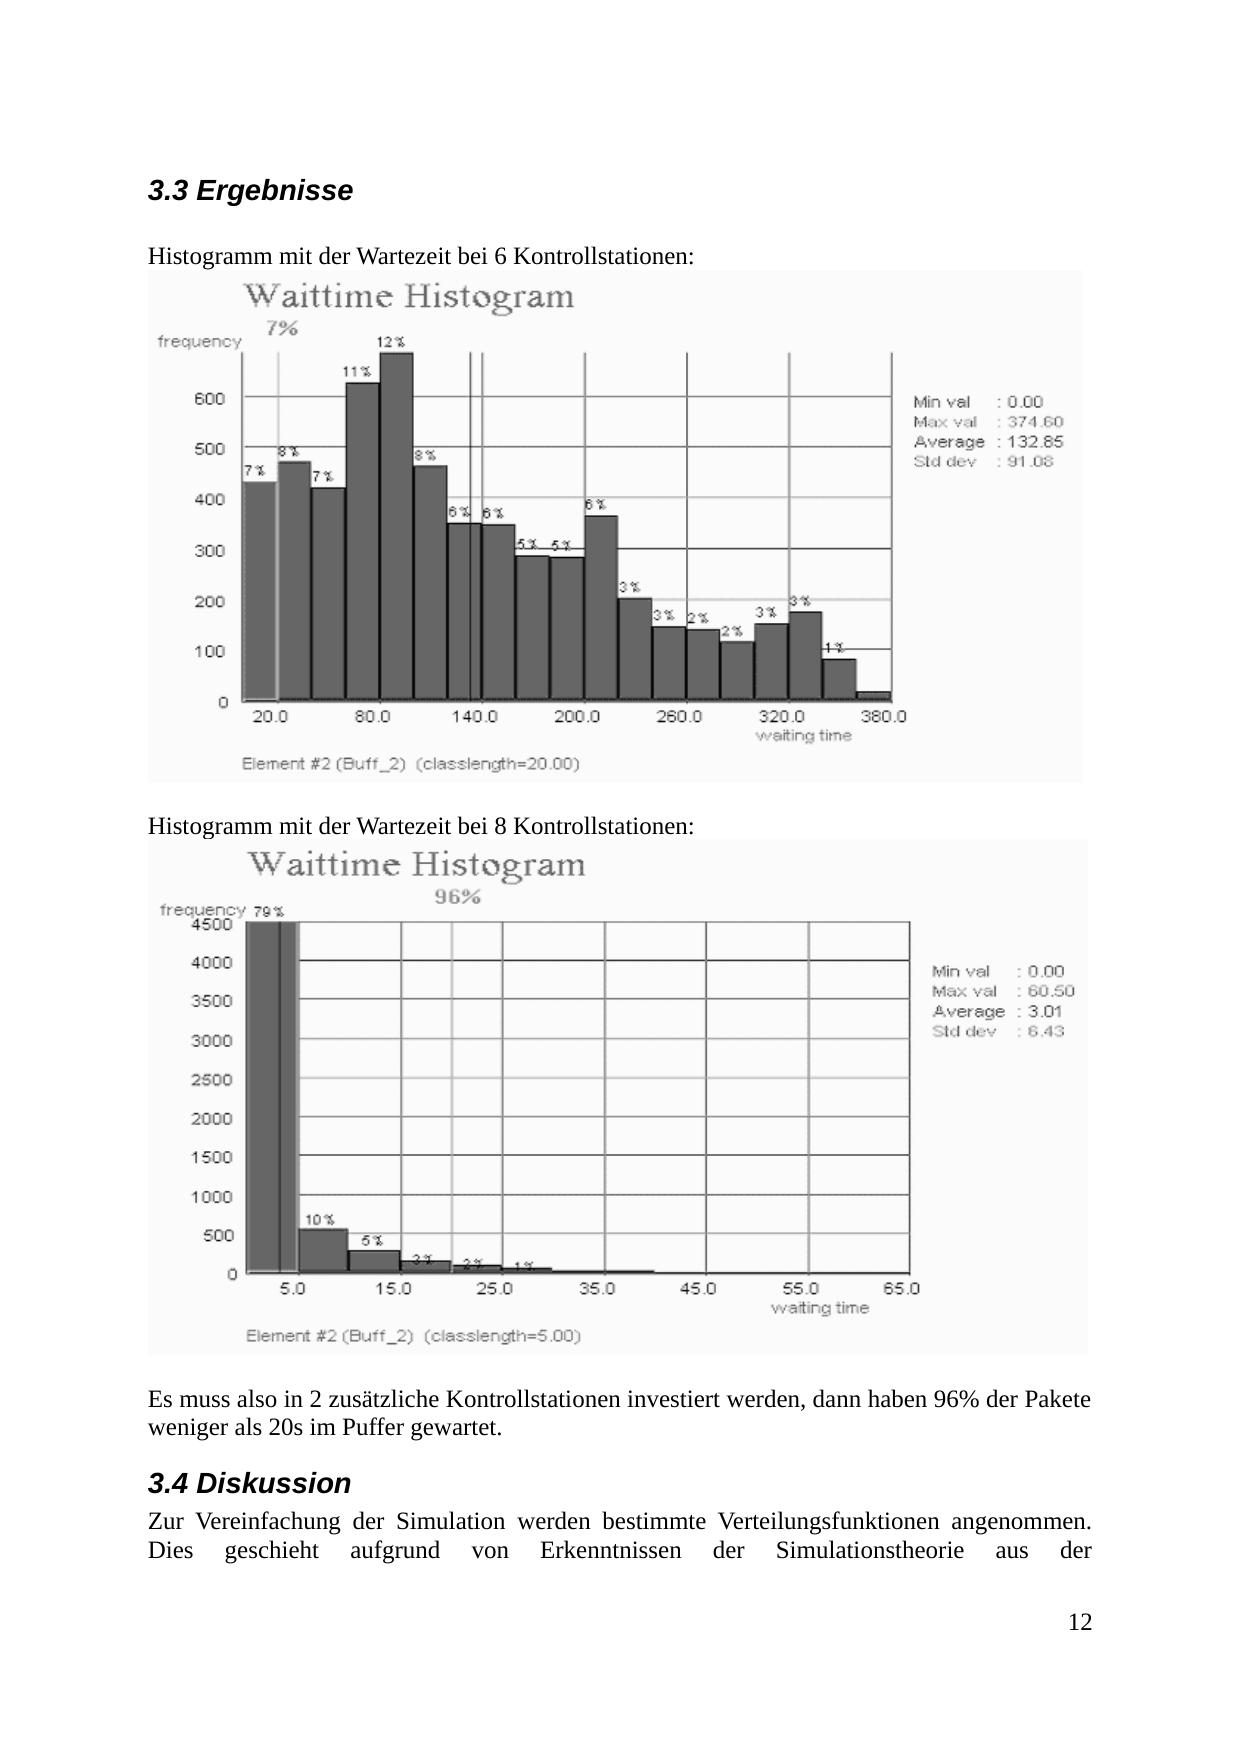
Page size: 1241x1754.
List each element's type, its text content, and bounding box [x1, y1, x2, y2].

picture [147, 270, 1083, 783]
picture [147, 839, 1089, 1355]
subtitle 3.4 Diskussion [148, 1466, 1093, 1500]
text Histogramm mit der Wartezeit bei 6 Kontrollstationen: [148, 241, 1093, 270]
text Es muss also in 2 zusätzliche Kontrollstationen investiert werden, dann haben 96% der Pakete weniger als 20s im Puffer gewartet. [148, 1384, 1093, 1441]
text Histogramm mit der Wartezeit bei 8 Kontrollstationen: [148, 811, 1093, 840]
subtitle 3.3 Ergebnisse [148, 173, 1093, 206]
text Zur Vereinfachung der Simulation werden bestimmte Verteilungsfunktionen angenommen. Dies geschieht aufgrund von Erkenntnissen der Simulationstheorie aus der [148, 1506, 1093, 1563]
